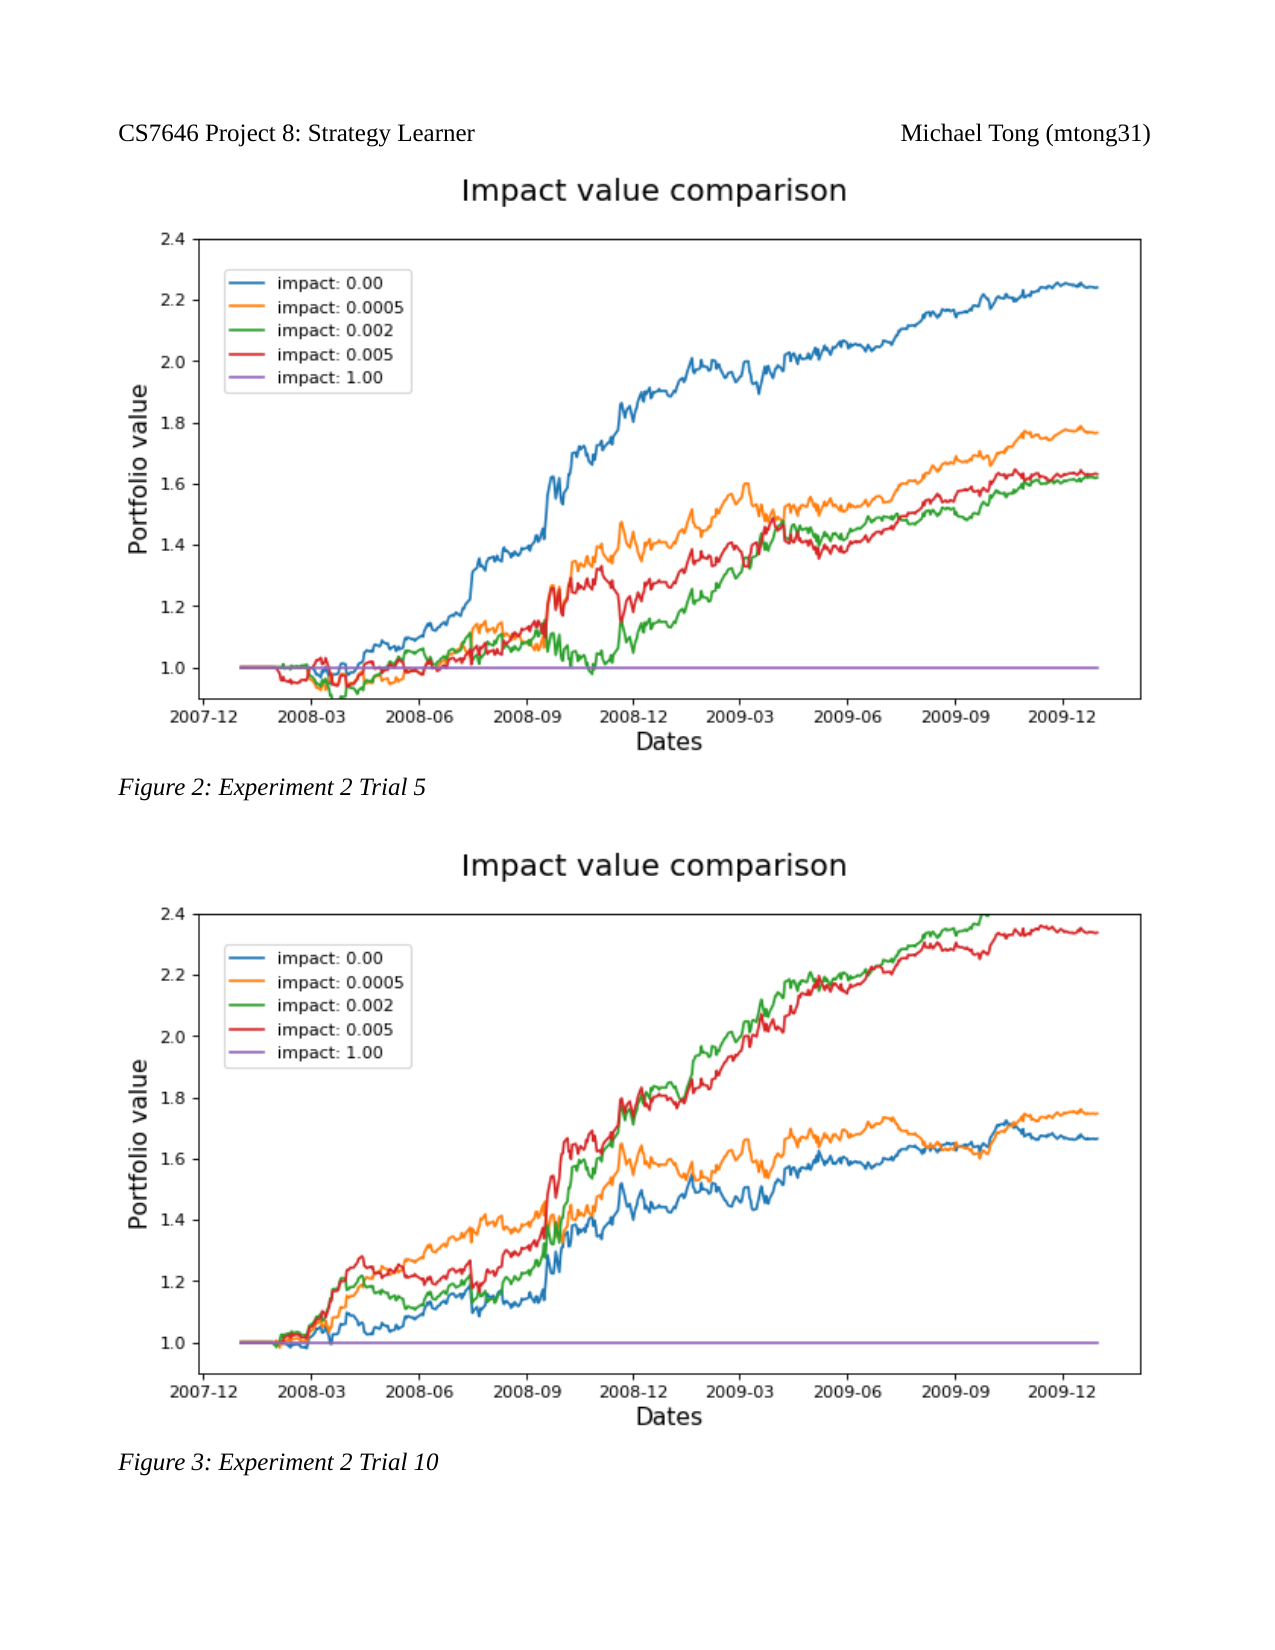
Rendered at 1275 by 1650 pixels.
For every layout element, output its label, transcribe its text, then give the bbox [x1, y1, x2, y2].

picture [118, 841, 1157, 1442]
picture [118, 166, 1157, 767]
text Figure 3: Experiment 2 Trial 10 [118, 1442, 1157, 1476]
text Figure 2: Experiment 2 Trial 5 [118, 767, 1157, 801]
